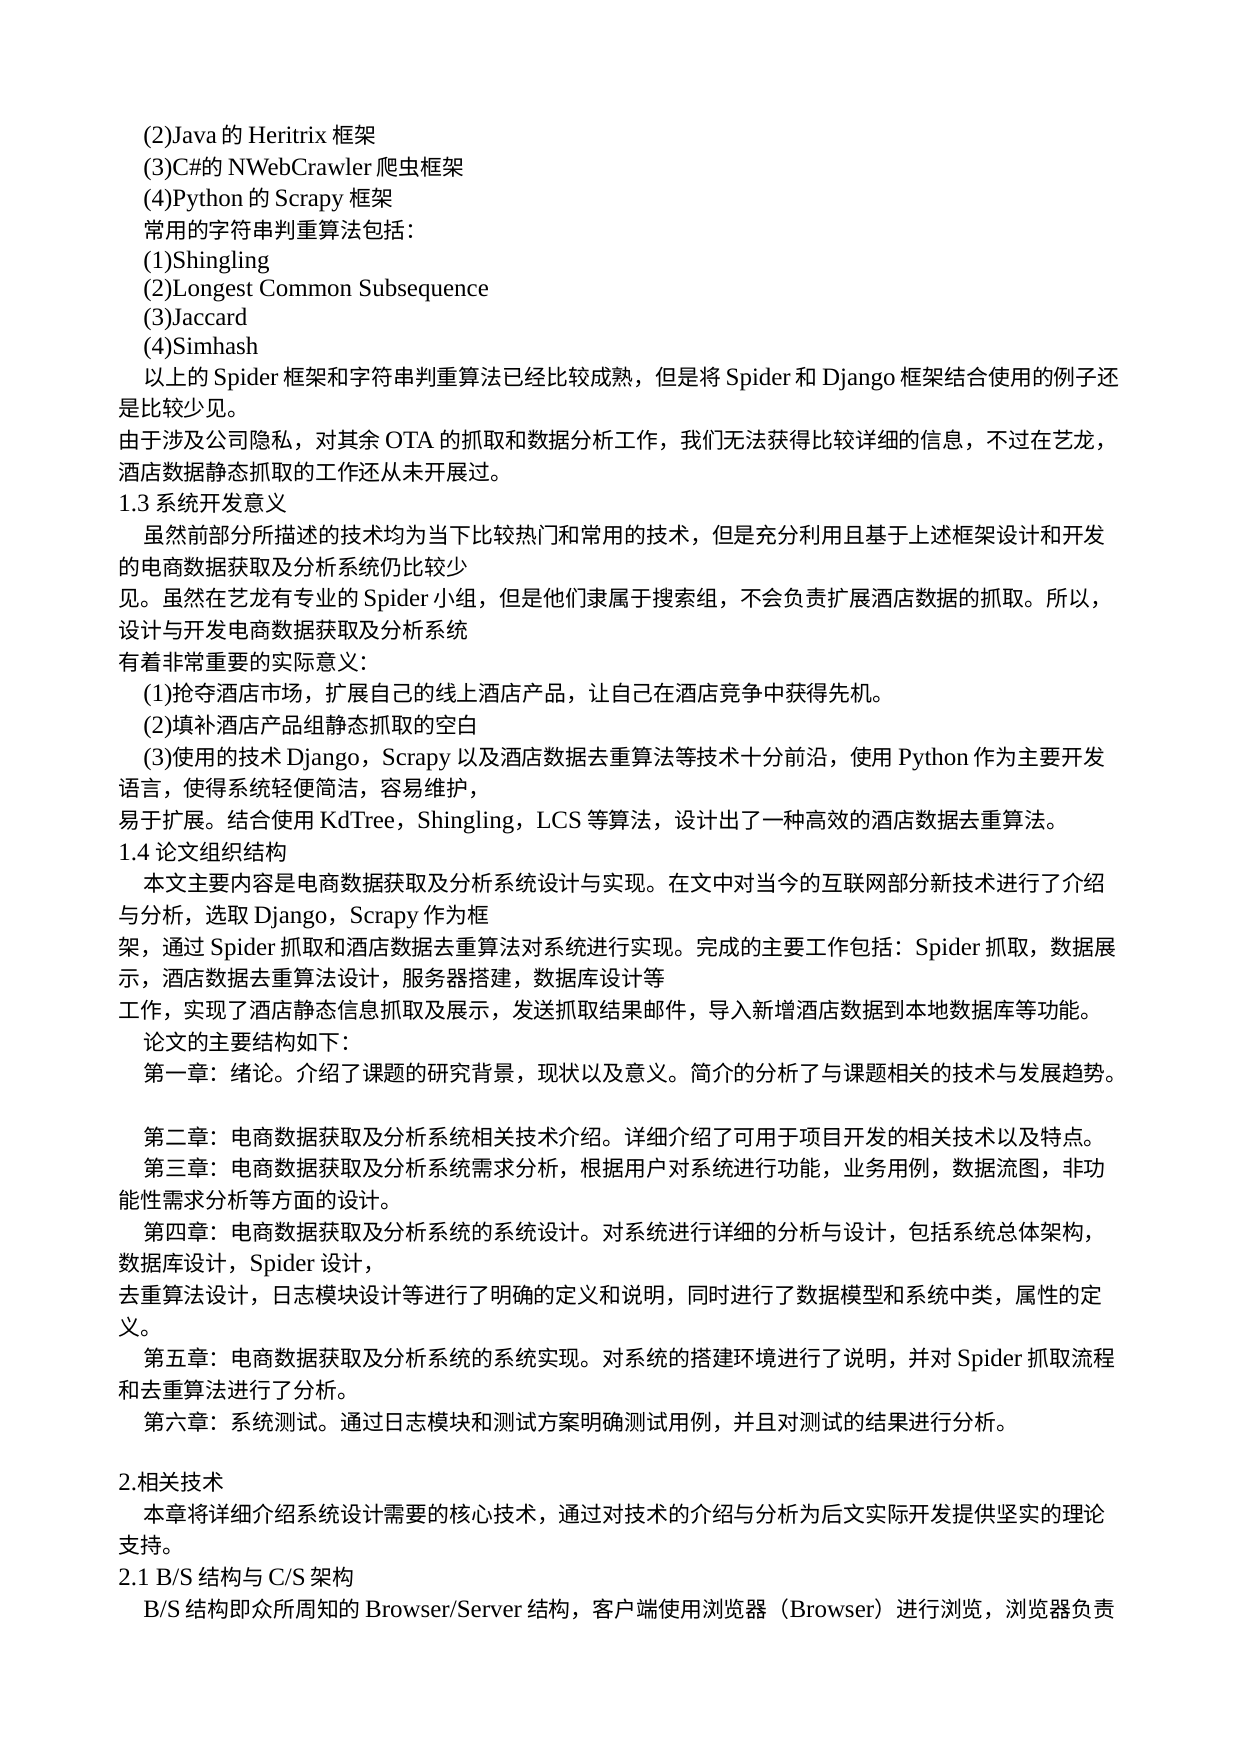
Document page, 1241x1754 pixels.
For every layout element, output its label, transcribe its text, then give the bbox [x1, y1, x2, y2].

text 去重算法设计，日志模块设计等进行了明确的定义和说明，同时进行了数据模型和系统中类，属性的定义。 [118, 1278, 1122, 1341]
text 见。虽然在艺龙有专业的Spider小组，但是他们隶属于搜索组，不会负责扩展酒店数据的抓取。所以，设计与开发电商数据获取及分析系统 [118, 581, 1122, 645]
text (3)C#的NWebCrawler爬虫框架 [118, 150, 1122, 181]
text 由于涉及公司隐私，对其余OTA的抓取和数据分析工作，我们无法获得比较详细的信息，不过在艺龙，酒店数据静态抓取的工作还从未开展过。 [118, 423, 1122, 486]
text (2)Longest Common Subsequence [118, 273, 1122, 302]
text (1)抢夺酒店市场，扩展自己的线上酒店产品，让自己在酒店竞争中获得先机。 [118, 676, 1122, 708]
text 本章将详细介绍系统设计需要的核心技术，通过对技术的介绍与分析为后文实际开发提供坚实的理论支持。 [118, 1497, 1122, 1560]
text 第三章：电商数据获取及分析系统需求分析，根据用户对系统进行功能，业务用例，数据流图，非功能性需求分析等方面的设计。 [118, 1151, 1122, 1215]
text (4)Python的Scrapy框架 [118, 181, 1122, 213]
text 虽然前部分所描述的技术均为当下比较热门和常用的技术，但是充分利用且基于上述框架设计和开发的电商数据获取及分析系统仍比较少 [118, 518, 1122, 581]
text (2)Java的Heritrix框架 [118, 118, 1122, 150]
text (3)使用的技术Django，Scrapy以及酒店数据去重算法等技术十分前沿，使用Python作为主要开发语言，使得系统轻便简洁，容易维护， [118, 740, 1122, 803]
text 易于扩展。结合使用KdTree，Shingling，LCS等算法，设计出了一种高效的酒店数据去重算法。 [118, 803, 1122, 835]
text (3)Jaccard [118, 302, 1122, 331]
text B/S结构即众所周知的Browser/Server结构，客户端使用浏览器（Browser）进行浏览，浏览器负责 [118, 1592, 1122, 1623]
text 2.相关技术 [118, 1465, 1122, 1497]
text (4)Simhash [118, 331, 1122, 360]
text 1.4 论文组织结构 [118, 835, 1122, 866]
text (2)填补酒店产品组静态抓取的空白 [118, 708, 1122, 740]
text 2.1 B/S结构与C/S架构 [118, 1560, 1122, 1592]
text 1.3 系统开发意义 [118, 486, 1122, 518]
text 工作，实现了酒店静态信息抓取及展示，发送抓取结果邮件，导入新增酒店数据到本地数据库等功能。 [118, 993, 1122, 1025]
text 第六章：系统测试。通过日志模块和测试方案明确测试用例，并且对测试的结果进行分析。 [118, 1405, 1122, 1436]
text 第二章：电商数据获取及分析系统相关技术介绍。详细介绍了可用于项目开发的相关技术以及特点。 [118, 1120, 1122, 1151]
text 以上的Spider框架和字符串判重算法已经比较成熟，但是将Spider和Django框架结合使用的例子还是比较少见。 [118, 360, 1122, 423]
text 论文的主要结构如下： [118, 1025, 1122, 1056]
text 第四章：电商数据获取及分析系统的系统设计。对系统进行详细的分析与设计，包括系统总体架构，数据库设计，Spider设计， [118, 1215, 1122, 1278]
text 第五章：电商数据获取及分析系统的系统实现。对系统的搭建环境进行了说明，并对Spider抓取流程和去重算法进行了分析。 [118, 1341, 1122, 1405]
text 第一章：绪论。介绍了课题的研究背景，现状以及意义。简介的分析了与课题相关的技术与发展趋势。 [118, 1056, 1122, 1120]
text 本文主要内容是电商数据获取及分析系统设计与实现。在文中对当今的互联网部分新技术进行了介绍与分析，选取Django，Scrapy作为框 [118, 866, 1122, 930]
text 架，通过Spider抓取和酒店数据去重算法对系统进行实现。完成的主要工作包括：Spider抓取，数据展示，酒店数据去重算法设计，服务器搭建，数据库设计等 [118, 930, 1122, 993]
text 有着非常重要的实际意义： [118, 645, 1122, 676]
text 常用的字符串判重算法包括： [118, 213, 1122, 245]
text (1)Shingling [118, 245, 1122, 273]
